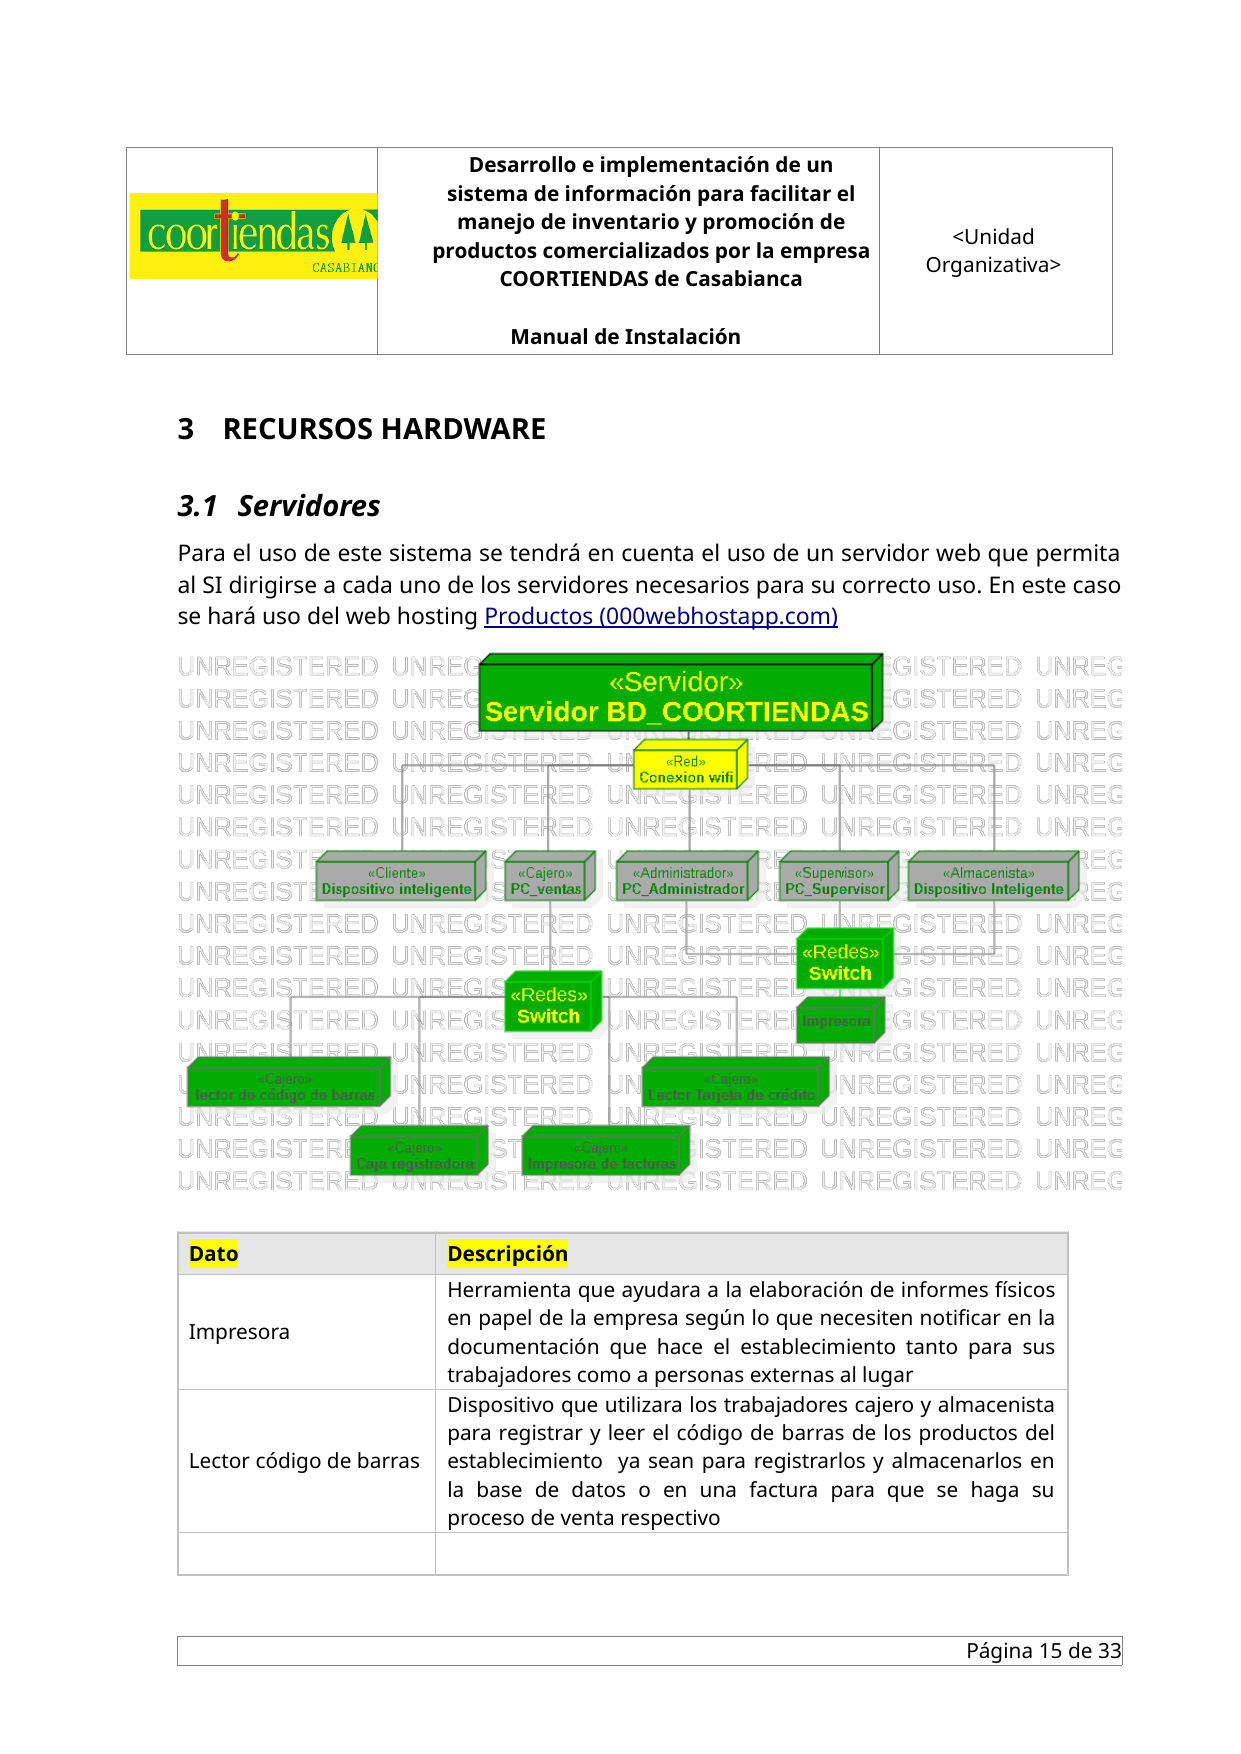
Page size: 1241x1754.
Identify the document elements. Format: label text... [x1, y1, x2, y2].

table_cell Impresora [179, 1275, 435, 1389]
table_cell Lector código de barras [179, 1390, 435, 1532]
table_header Descripción [436, 1234, 1067, 1274]
subtitle RECURSOS HARDWARE [177, 408, 1122, 448]
table_cell [436, 1533, 1067, 1574]
subtitle Servidores [177, 485, 1122, 525]
table_cell Herramienta que ayudara a la elaboración de informes físicos en papel de la empresa según lo que necesiten notificar en la documentación que hace el establecimiento tanto para sus trabajadores como a personas externas al lugar [436, 1275, 1067, 1389]
table_cell Dispositivo que utilizara los trabajadores cajero y almacenista para registrar y leer el código de barras de los productos del establecimiento ya sean para registrarlos y almacenarlos en la base de datos o en una factura para que se haga su proceso de venta respectivo [436, 1390, 1067, 1532]
text Para el uso de este sistema se tendrá en cuenta el uso de un servidor web que permita al SI dirigirse a cada uno de los servidores necesarios para su correcto uso. En este caso se hará uso del web hosting Productos (000webhostapp.com) [177, 537, 1122, 631]
table_header Dato [179, 1234, 435, 1274]
table_cell [179, 1533, 435, 1574]
